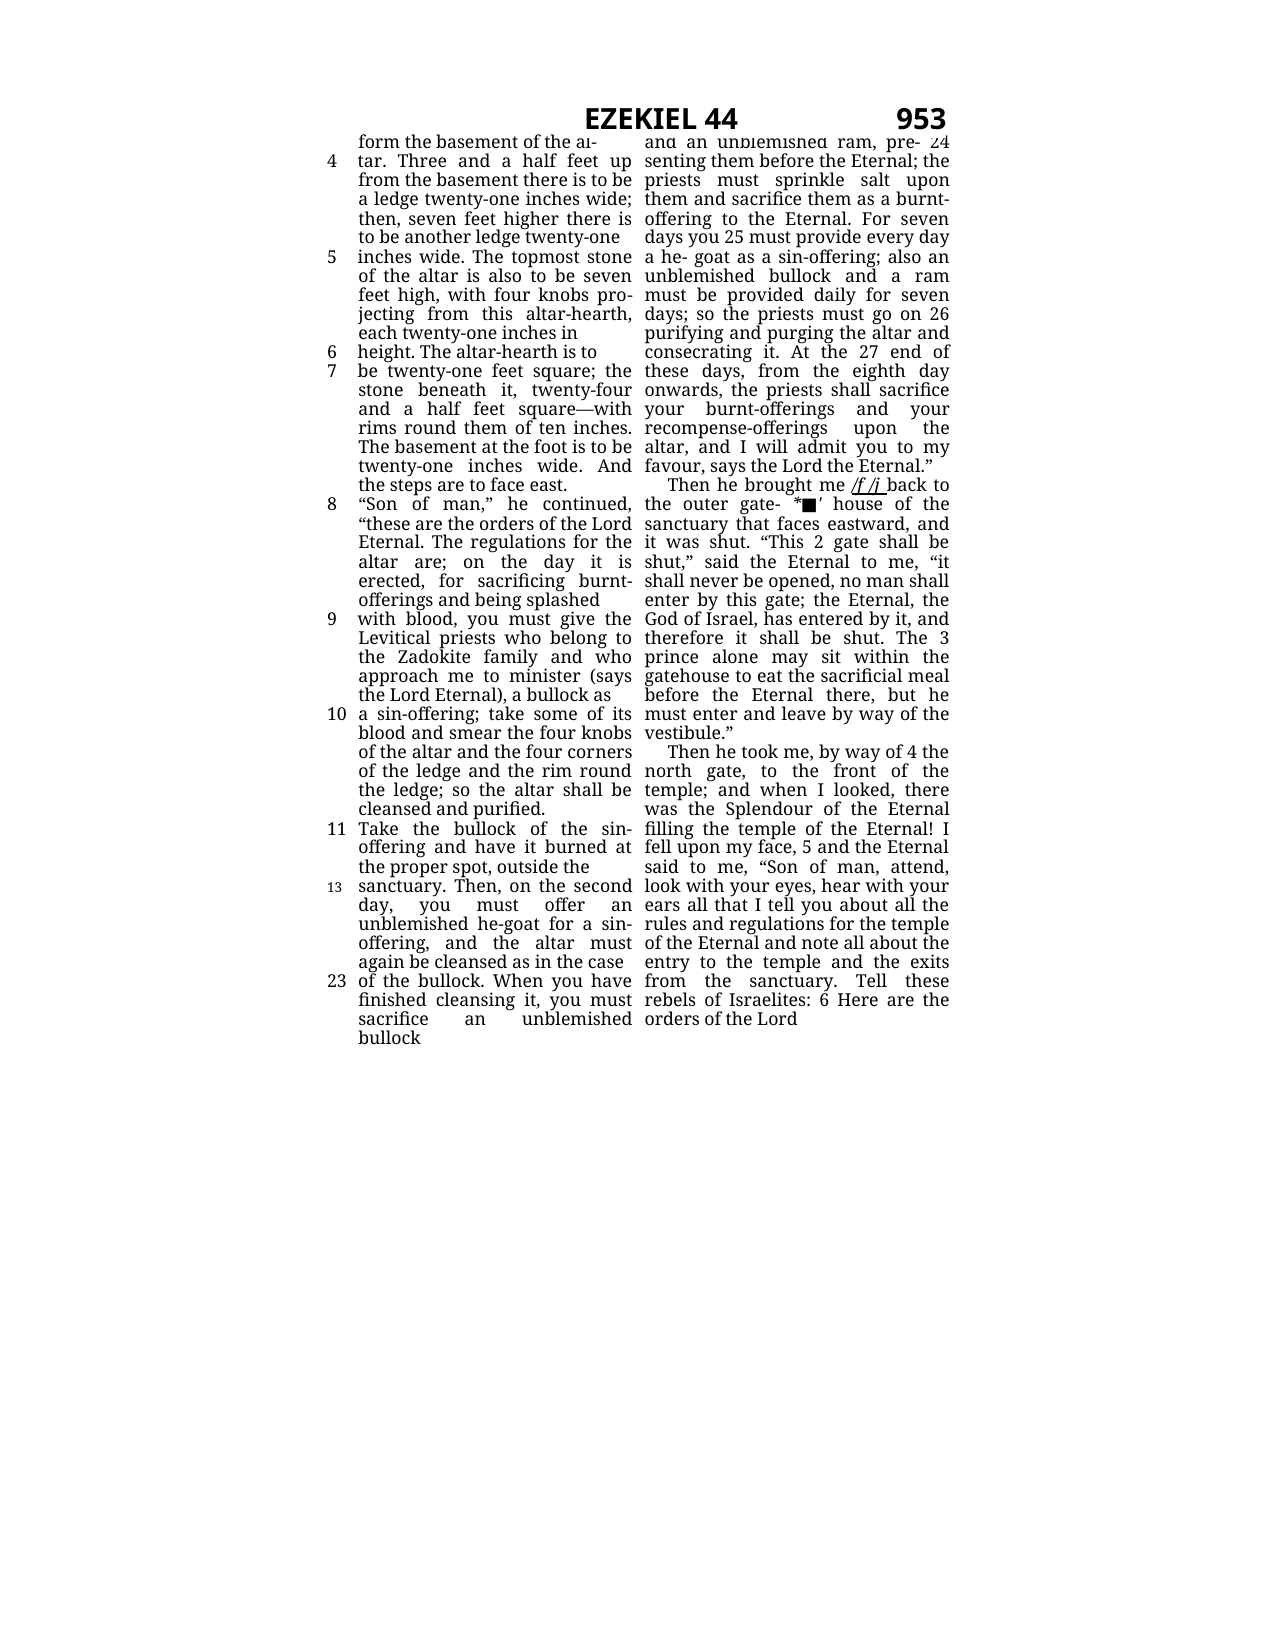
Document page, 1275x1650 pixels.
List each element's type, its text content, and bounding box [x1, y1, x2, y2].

list sanctuary. Then, on the sec­ond day, you must offer an unblemished he-goat for a sin- offering, and the altar must again be cleansed as in the case [327, 877, 632, 972]
text form the basement of the al- [358, 133, 632, 152]
list tar. Three and a half feet up from the basement there is to be a ledge twenty-one inches wide; then, seven feet higher there is to be another ledge twenty-one [327, 152, 632, 248]
list with blood, you must give the Levitical priests who belong to the Zadokite family and who approach me to minister (says the Lord Eternal), a bullock as [327, 610, 632, 705]
list Take the bullock of the sin- offering and have it burned at the proper spot, outside the [327, 820, 632, 877]
list of the bullock. When you have finished cleansing it, you must sacrifice an unblemished bullock [327, 972, 632, 1048]
list inches wide. The topmost stone of the altar is also to be seven feet high, with four knobs pro­jecting from this altar-hearth, each twenty-one inches in [327, 248, 632, 343]
list be twenty-one feet square; the stone beneath it, twenty-four and a half feet square—with rims round them of ten inches. The basement at the foot is to be twenty-one inches wide. And the steps are to face east. [327, 362, 632, 496]
text Then he brought me /f /j back to the outer gate- *■' house of the sanctuary that faces eastward, and it was shut. “This 2 gate shall be shut,” said the Eter­nal to me, “it shall never be opened, no man shall enter by this gate; the Eternal, the God of Israel, has entered by it, and therefore it shall be shut. The 3 prince alone may sit within the gatehouse to eat the sacrificial meal before the Eternal there, but he must enter and leave by way of the vestibule.” [644, 477, 950, 743]
list “Son of man,” he continued, “these are the orders of the Lord Eternal. The regulations for the altar are; on the day it is erected, for sacrificing burnt- offerings and being splashed [327, 496, 632, 610]
list a sin-offering; take some of its blood and smear the four knobs of the altar and the four cor­ners of the ledge and the rim round the ledge; so the altar shall be cleansed and purified. [327, 705, 632, 820]
text and an unblemished ram, pre- 24 senting them before the Eter­nal; the priests must sprinkle salt upon them and sacrifice them as a burnt-offering to the Eternal. For seven days you 25 must provide every day a he- goat as a sin-offering; also an unblemished bullock and a ram must be provided daily for seven days; so the priests must go on 26 purifying and purging the altar and consecrating it. At the 27 end of these days, from the eighth day onwards, the priests shall sacrifice your burnt-offer­ings and your recompense-offer­ings upon the altar, and I will admit you to my favour, says the Lord the Eternal.” [644, 133, 950, 477]
text Then he took me, by way of 4 the north gate, to the front of the temple; and when I looked, there was the Splendour of the Eternal filling the temple of the Eternal! I fell upon my face, 5 and the Eternal said to me, “Son of man, attend, look with your eyes, hear with your ears all that I tell you about all the rules and regulations for the temple of the Eternal and note all about the entry to the temple and the exits from the sanctuary. Tell these rebels of Israelites: 6 Here are the orders of the Lord [644, 743, 950, 1029]
list height. The altar-hearth is to [327, 343, 632, 362]
